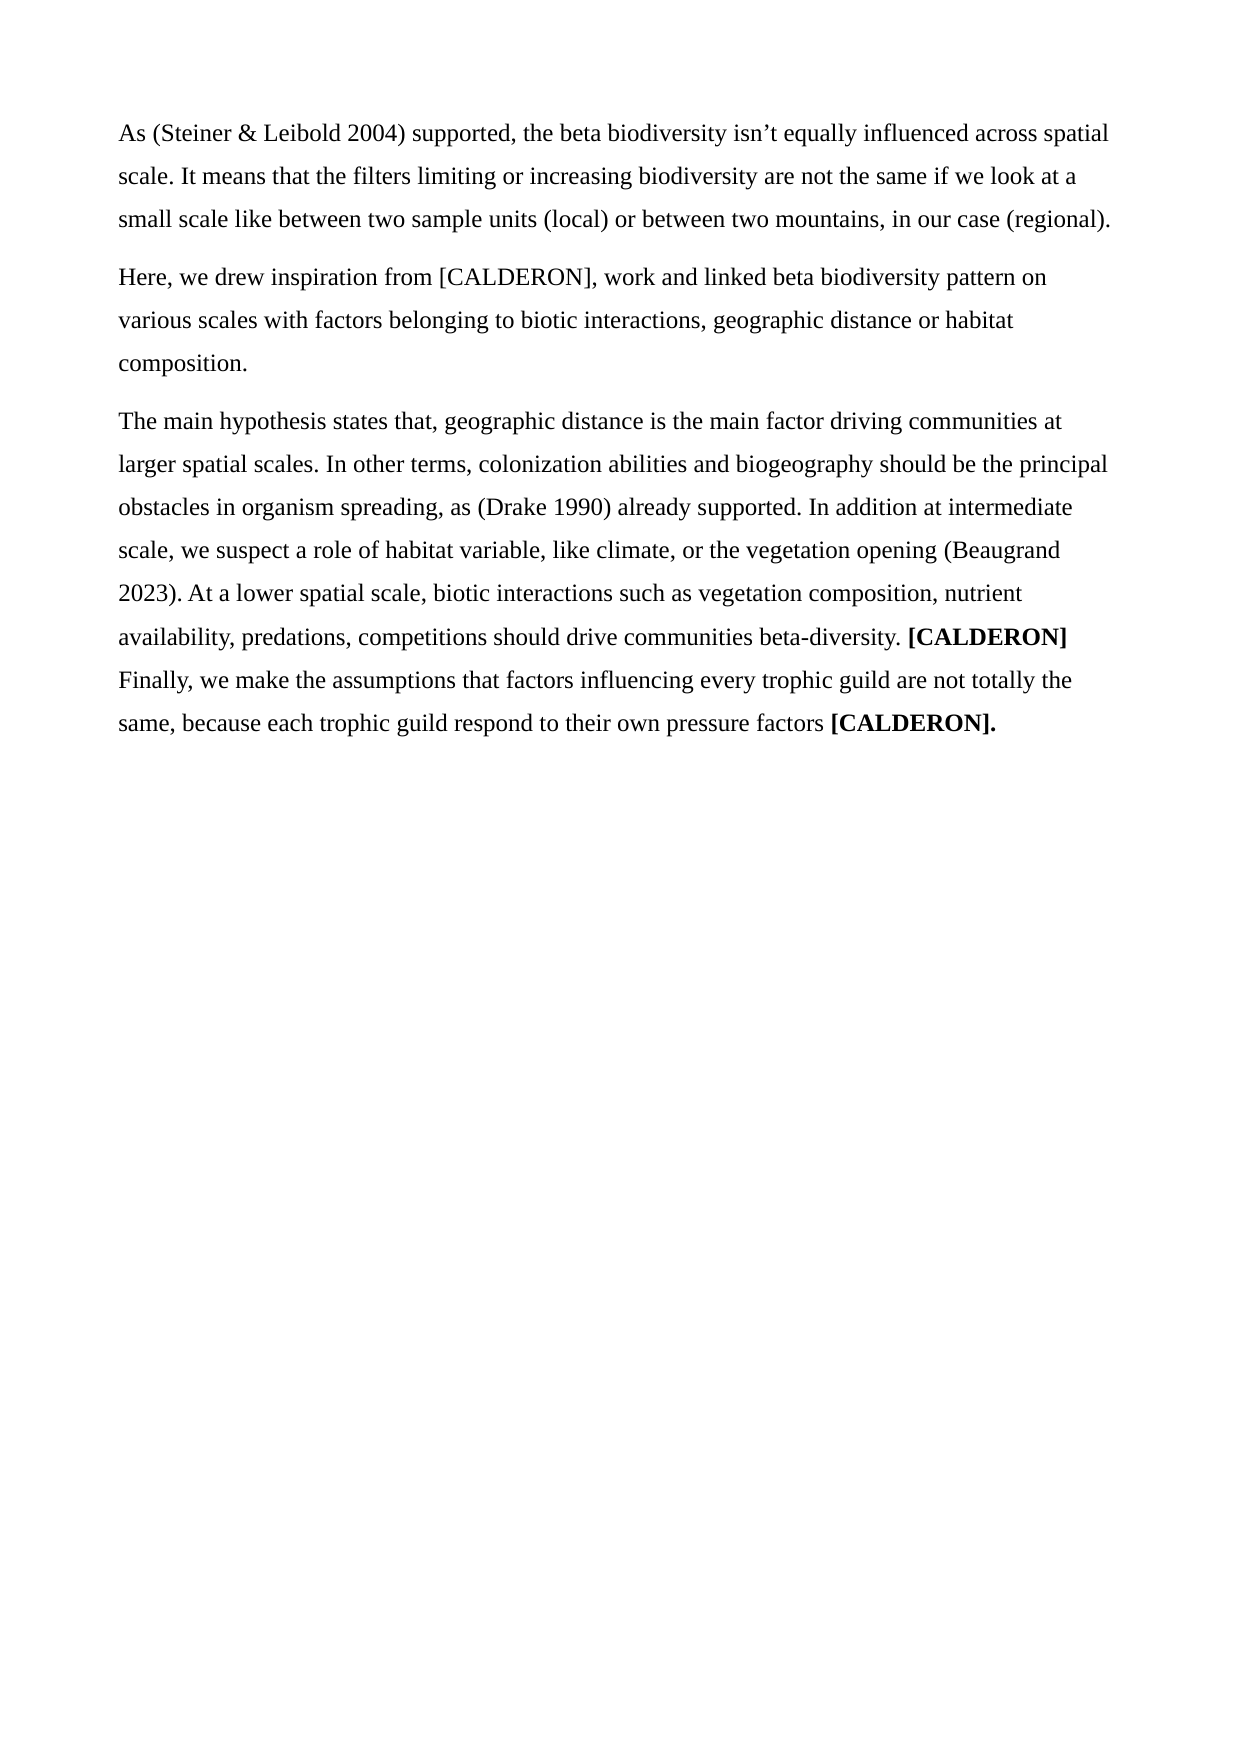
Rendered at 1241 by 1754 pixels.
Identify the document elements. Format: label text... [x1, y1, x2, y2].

text Here, we drew inspiration from [CALDERON], work and linked beta biodiversity pattern on various scales with factors belonging to biotic interactions, geographic distance or habitat composition. [118, 262, 1122, 377]
text As (Steiner & Leibold 2004) supported, the beta biodiversity isn’t equally influenced across spatial scale. It means that the filters limiting or increasing biodiversity are not the same if we look at a small scale like between two sample units (local) or between two mountains, in our case (regional). [118, 118, 1122, 233]
text The main hypothesis states that, geographic distance is the main factor driving communities at larger spatial scales. In other terms, colonization abilities and biogeography should be the principal obstacles in organism spreading, as (Drake 1990) already supported. In addition at intermediate scale, we suspect a role of habitat variable, like climate, or the vegetation opening (Beaugrand 2023). At a lower spatial scale, biotic interactions such as vegetation composition, nutrient availability, predations, competitions should drive communities beta-diversity. [CALDERON] Finally, we make the assumptions that factors influencing every trophic guild are not totally the same, because each trophic guild respond to their own pressure factors [CALDERON]. [118, 406, 1122, 737]
